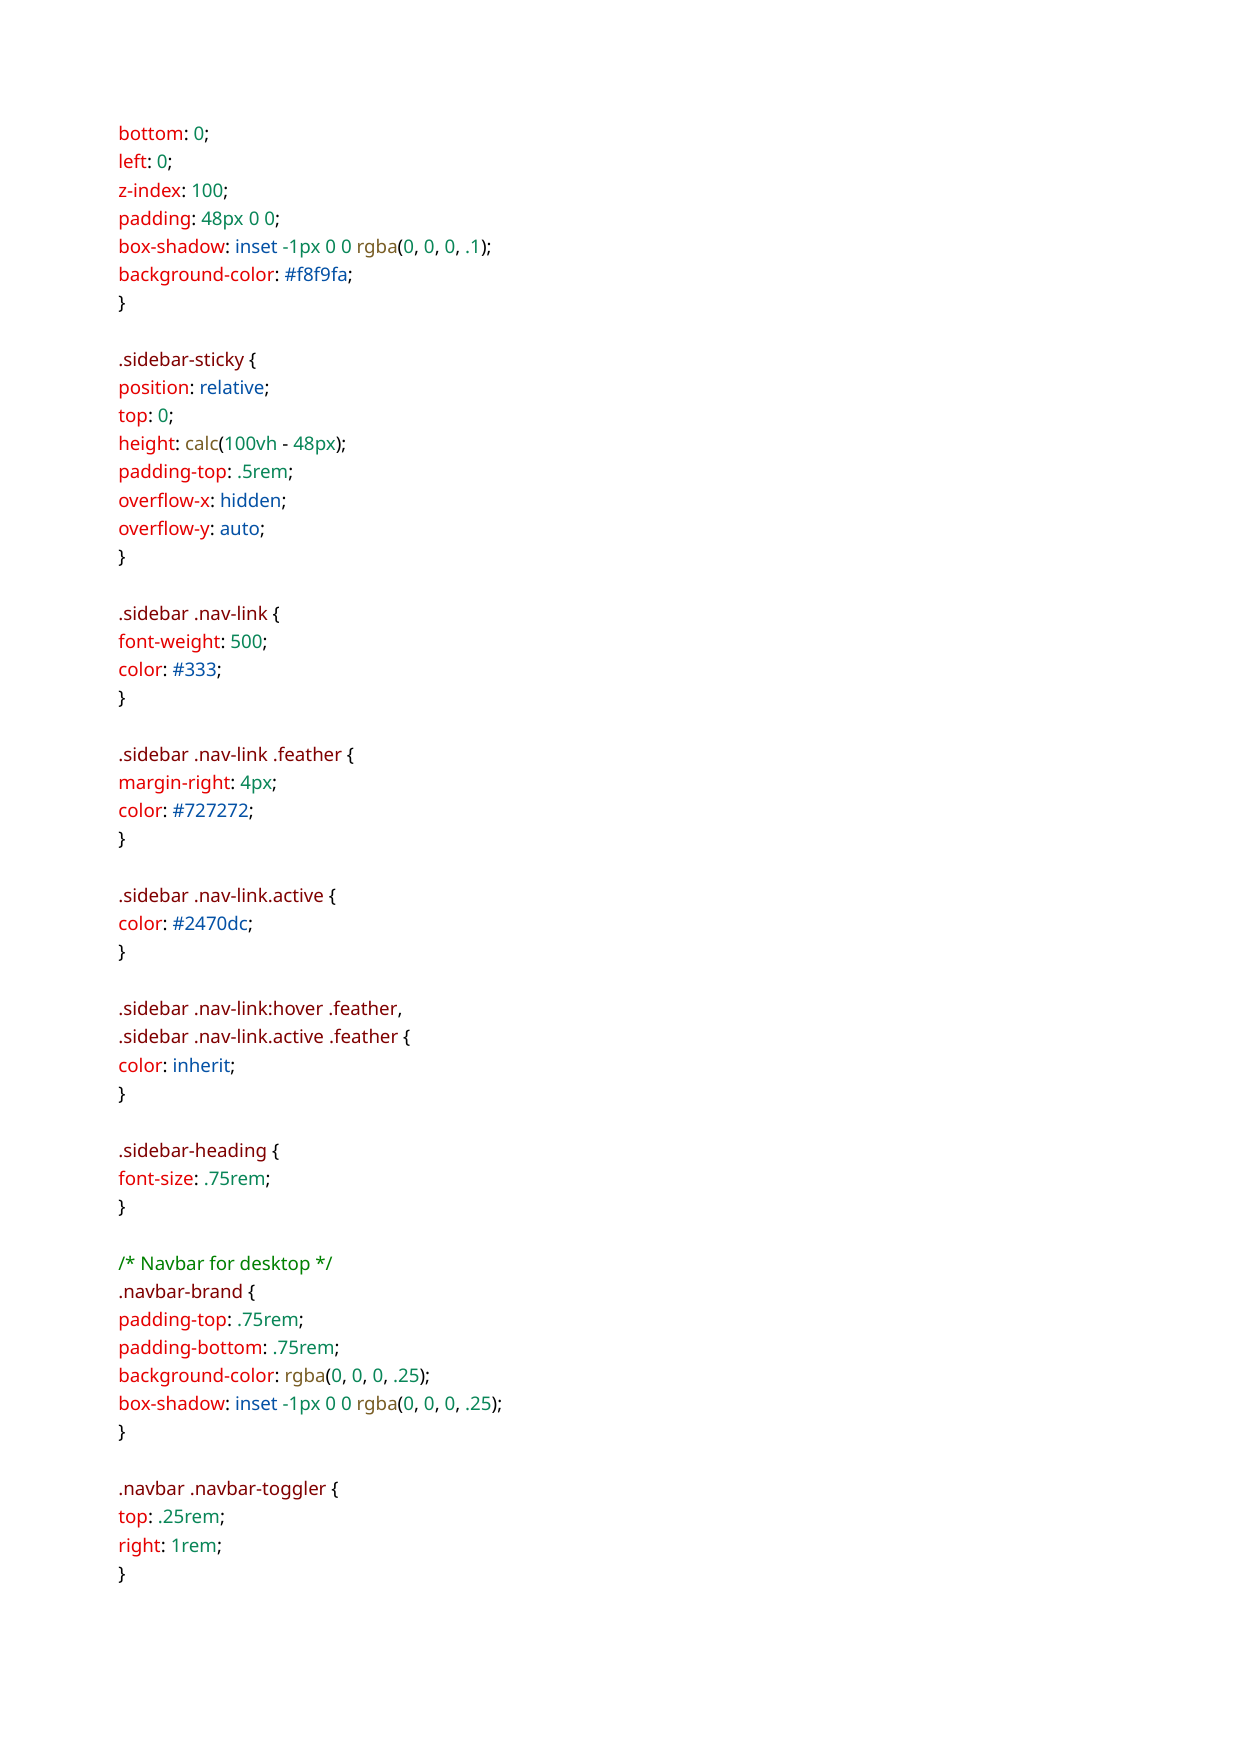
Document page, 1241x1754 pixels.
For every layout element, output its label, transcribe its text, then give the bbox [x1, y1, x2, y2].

text .sidebar .nav-link.active .feather { [118, 1021, 1122, 1049]
text .sidebar .nav-link .feather { [118, 739, 1122, 767]
text } [118, 1557, 1122, 1586]
text color: #333; [118, 654, 1122, 682]
text bottom: 0; [118, 118, 1122, 146]
text .navbar-brand { [118, 1276, 1122, 1304]
text } [118, 682, 1122, 710]
text color: #2470dc; [118, 908, 1122, 936]
text font-size: .75rem; [118, 1162, 1122, 1191]
text padding-bottom: .75rem; [118, 1332, 1122, 1360]
text } [118, 1416, 1122, 1444]
text box-shadow: inset -1px 0 0 rgba(0, 0, 0, .1); [118, 231, 1122, 259]
text } [118, 1191, 1122, 1219]
text top: .25rem; [118, 1501, 1122, 1529]
text padding: 48px 0 0; [118, 202, 1122, 231]
text margin-right: 4px; [118, 767, 1122, 795]
text z-index: 100; [118, 174, 1122, 202]
text } [118, 541, 1122, 569]
text .sidebar .nav-link { [118, 597, 1122, 626]
text position: relative; [118, 372, 1122, 400]
text .navbar .navbar-toggler { [118, 1473, 1122, 1501]
text /* Navbar for desktop */ [118, 1247, 1122, 1276]
text .sidebar .nav-link.active { [118, 880, 1122, 908]
text padding-top: .5rem; [118, 456, 1122, 484]
text padding-top: .75rem; [118, 1304, 1122, 1332]
text } [118, 936, 1122, 964]
text } [118, 1077, 1122, 1106]
text overflow-y: auto; [118, 512, 1122, 541]
text } [118, 823, 1122, 851]
text color: inherit; [118, 1049, 1122, 1077]
text overflow-x: hidden; [118, 484, 1122, 512]
text right: 1rem; [118, 1529, 1122, 1557]
text background-color: #f8f9fa; [118, 259, 1122, 287]
text background-color: rgba(0, 0, 0, .25); [118, 1360, 1122, 1388]
text .sidebar .nav-link:hover .feather, [118, 993, 1122, 1021]
text box-shadow: inset -1px 0 0 rgba(0, 0, 0, .25); [118, 1388, 1122, 1416]
text } [118, 287, 1122, 315]
text font-weight: 500; [118, 626, 1122, 654]
text .sidebar-heading { [118, 1134, 1122, 1162]
text height: calc(100vh - 48px); [118, 428, 1122, 456]
text top: 0; [118, 400, 1122, 428]
text left: 0; [118, 146, 1122, 174]
text .sidebar-sticky { [118, 344, 1122, 372]
text color: #727272; [118, 795, 1122, 823]
